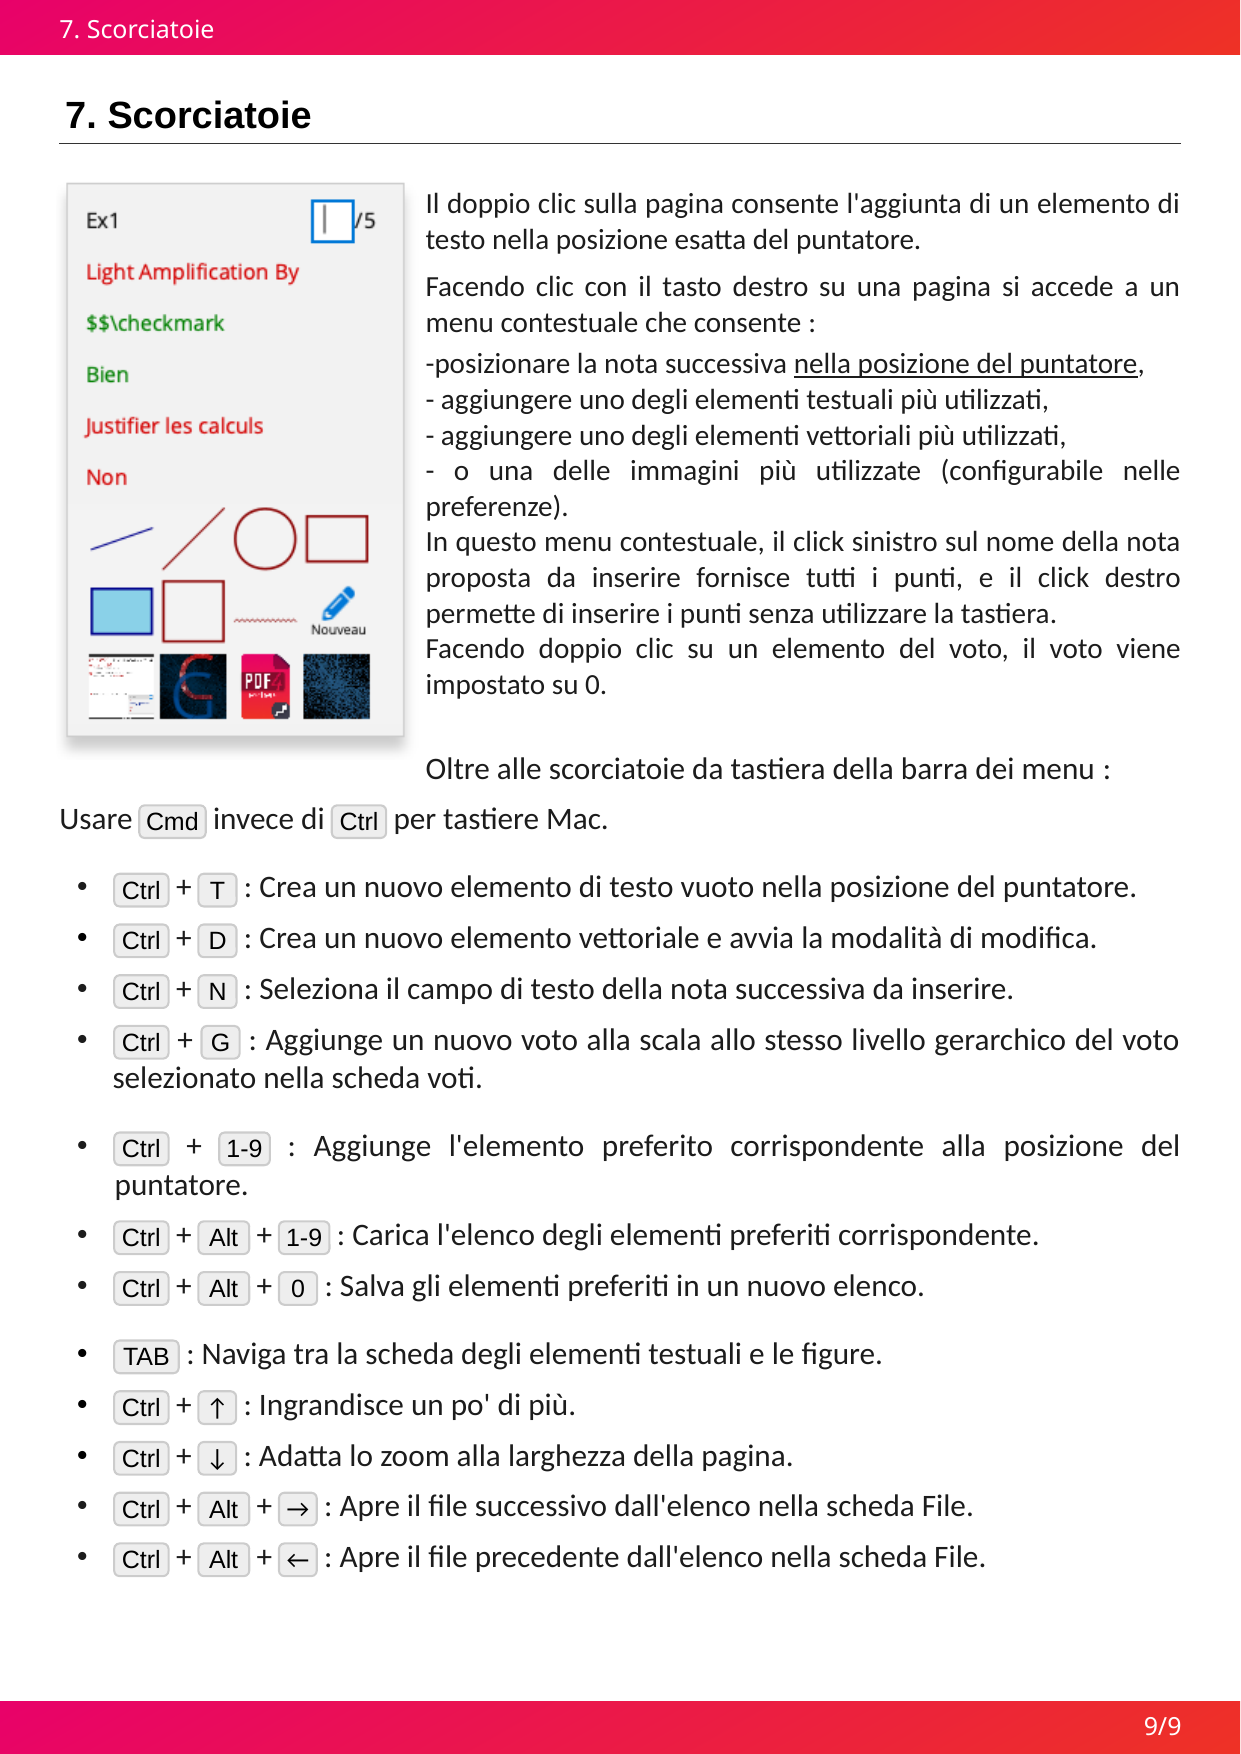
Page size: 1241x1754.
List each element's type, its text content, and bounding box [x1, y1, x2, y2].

text Facendo doppio clic su un elemento del voto, il voto viene impostato su 0. [426, 630, 1181, 702]
text - aggiungere uno degli elementi vettoriali più utilizzati, [426, 417, 1181, 452]
text Il doppio clic sulla pagina consente l'aggiunta di un elemento di testo nella posizione esatta del puntatore. [426, 185, 1181, 256]
list + : Seleziona il campo di testo della nota successiva da inserire. [77, 969, 1181, 1008]
list + + : Apre il file precedente dall'elenco nella scheda File. [77, 1537, 1181, 1576]
list + : Ingrandisce un po' di più. [77, 1385, 1181, 1424]
list + : Crea un nuovo elemento di testo vuoto nella posizione del puntatore. [77, 868, 1181, 906]
list + : Aggiunge un nuovo voto alla scala allo stesso livello gerarchico del voto selezionato nella scheda voti. [77, 1020, 1181, 1097]
list + : Crea un nuovo elemento vettoriale e avvia la modalità di modifica. [77, 918, 1181, 957]
picture [56, 171, 426, 760]
list + + : Salva gli elementi preferiti in un nuovo elenco. [77, 1266, 1181, 1305]
text In questo menu contestuale, il click sinistro sul nome della nota proposta da inserire fornisce tutti i punti, e il click destro permette di inserire i punti senza utilizzare la tastiera. [426, 523, 1181, 630]
list : Naviga tra la scheda degli elementi testuali e le figure. [77, 1334, 1181, 1373]
text Facendo clic con il tasto destro su una pagina si accede a un menu contestuale che consente : [426, 268, 1181, 339]
subtitle Scorciatoie [59, 87, 1181, 143]
text Oltre alle scorciatoie da tastiera della barra dei menu : [59, 749, 1181, 787]
list + : Aggiunge l'elemento preferito corrispondente alla posizione del puntatore. [77, 1126, 1181, 1203]
text - o una delle immagini più utilizzate (configurabile nelle preferenze). [426, 452, 1181, 523]
list + : Adatta lo zoom alla larghezza della pagina. [77, 1436, 1181, 1475]
text -posizionare la nota successiva nella posizione del puntatore, [426, 345, 1181, 381]
list + + : Apre il file successivo dall'elenco nella scheda File. [77, 1487, 1181, 1525]
list + + : Carica l'elenco degli elementi preferiti corrispondente. [77, 1215, 1181, 1254]
text Usare invece di per tastiere Mac. [59, 799, 1181, 838]
text - aggiungere uno degli elementi testuali più utilizzati, [426, 381, 1181, 417]
